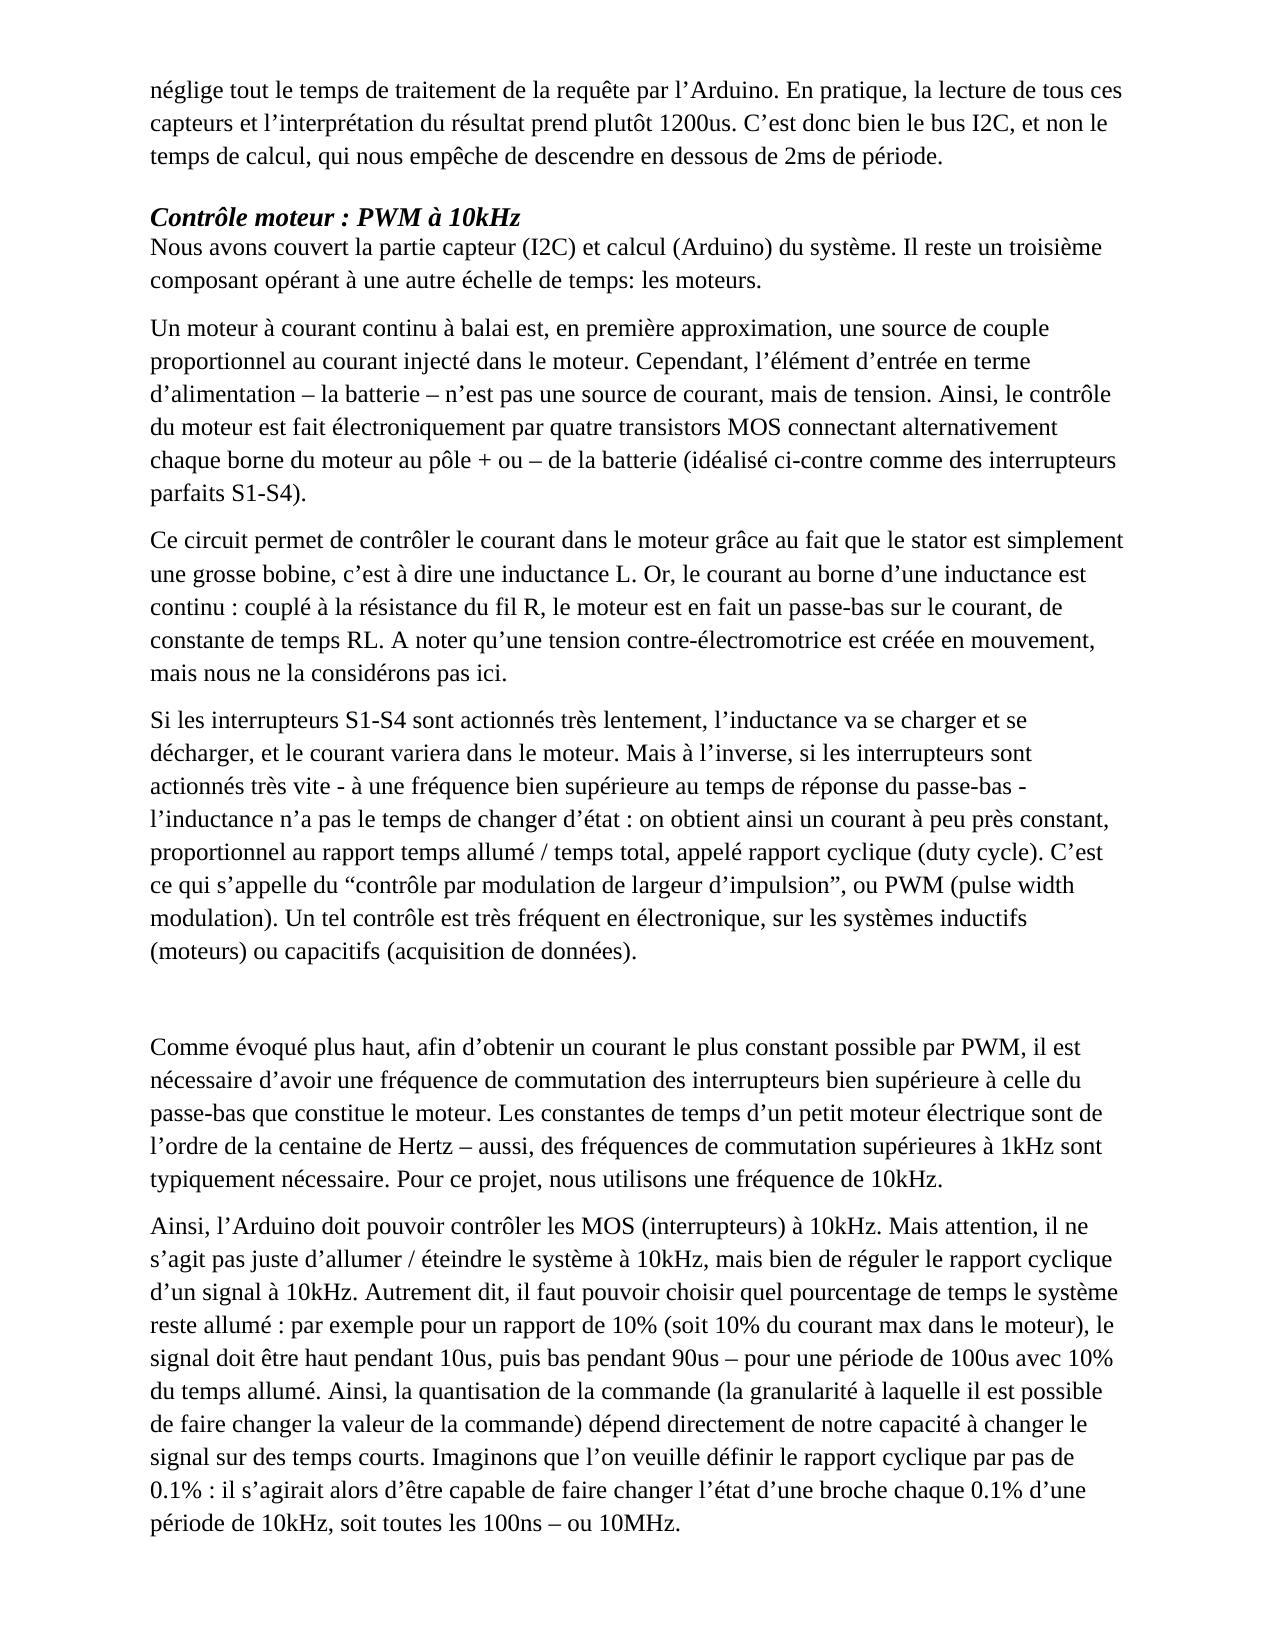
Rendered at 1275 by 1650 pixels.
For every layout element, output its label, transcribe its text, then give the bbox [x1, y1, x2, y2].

text Nous avons couvert la partie capteur (I2C) et calcul (Arduino) du système. Il reste un troisième composant opérant à une autre échelle de temps: les moteurs. [150, 232, 1125, 294]
text Ce circuit permet de contrôler le courant dans le moteur grâce au fait que le stator est simplement une grosse bobine, c’est à dire une inductance L. Or, le courant au borne d’une inductance est continu : couplé à la résistance du fil R, le moteur est en fait un passe-bas sur le courant, de constante de temps RL. A noter qu’une tension contre-électromotrice est créée en mouvement, mais nous ne la considérons pas ici. [150, 526, 1125, 686]
text néglige tout le temps de traitement de la requête par l’Arduino. En pratique, la lecture de tous ces capteurs et l’interprétation du résultat prend plutôt 1200us. C’est donc bien le bus I2C, et non le temps de calcul, qui nous empêche de descendre en dessous de 2ms de période. [150, 75, 1125, 170]
text Si les interrupteurs S1-S4 sont actionnés très lentement, l’inductance va se charger et se décharger, et le courant variera dans le moteur. Mais à l’inverse, si les interrupteurs sont actionnés très vite - à une fréquence bien supérieure au temps de réponse du passe-bas - l’inductance n’a pas le temps de changer d’état : on obtient ainsi un courant à peu près constant, proportionnel au rapport temps allumé / temps total, appelé rapport cyclique (duty cycle). C’est ce qui s’appelle du “contrôle par modulation de largeur d’impulsion”, ou PWM (pulse width modulation). Un tel contrôle est très fréquent en électronique, sur les systèmes inductifs (moteurs) ou capacitifs (acquisition de données). [150, 705, 1125, 965]
text Contrôle moteur : PWM à 10kHz [150, 201, 1125, 232]
text Un moteur à courant continu à balai est, en première approximation, une source de couple proportionnel au courant injecté dans le moteur. Cependant, l’élément d’entrée en terme d’alimentation – la batterie – n’est pas une source de courant, mais de tension. Ainsi, le contrôle du moteur est fait électroniquement par quatre transistors MOS connectant alternativement chaque borne du moteur au pôle + ou – de la batterie (idéalisé ci-contre comme des interrupteurs parfaits S1-S4). [150, 313, 1125, 507]
text Comme évoqué plus haut, afin d’obtenir un courant le plus constant possible par PWM, il est nécessaire d’avoir une fréquence de commutation des interrupteurs bien supérieure à celle du passe-bas que constitue le moteur. Les constantes de temps d’un petit moteur électrique sont de l’ordre de la centaine de Hertz – aussi, des fréquences de commutation supérieures à 1kHz sont typiquement nécessaire. Pour ce projet, nous utilisons une fréquence de 10kHz. [150, 1032, 1125, 1192]
text Ainsi, l’Arduino doit pouvoir contrôler les MOS (interrupteurs) à 10kHz. Mais attention, il ne s’agit pas juste d’allumer / éteindre le système à 10kHz, mais bien de réguler le rapport cyclique d’un signal à 10kHz. Autrement dit, il faut pouvoir choisir quel pourcentage de temps le système reste allumé : par exemple pour un rapport de 10% (soit 10% du courant max dans le moteur), le signal doit être haut pendant 10us, puis bas pendant 90us – pour une période de 100us avec 10% du temps allumé. Ainsi, la quantisation de la commande (la granularité à laquelle il est possible de faire changer la valeur de la commande) dépend directement de notre capacité à changer le signal sur des temps courts. Imaginons que l’on veuille définir le rapport cyclique par pas de 0.1% : il s’agirait alors d’être capable de faire changer l’état d’une broche chaque 0.1% d’une période de 10kHz, soit toutes les 100ns – ou 10MHz. [150, 1211, 1125, 1537]
